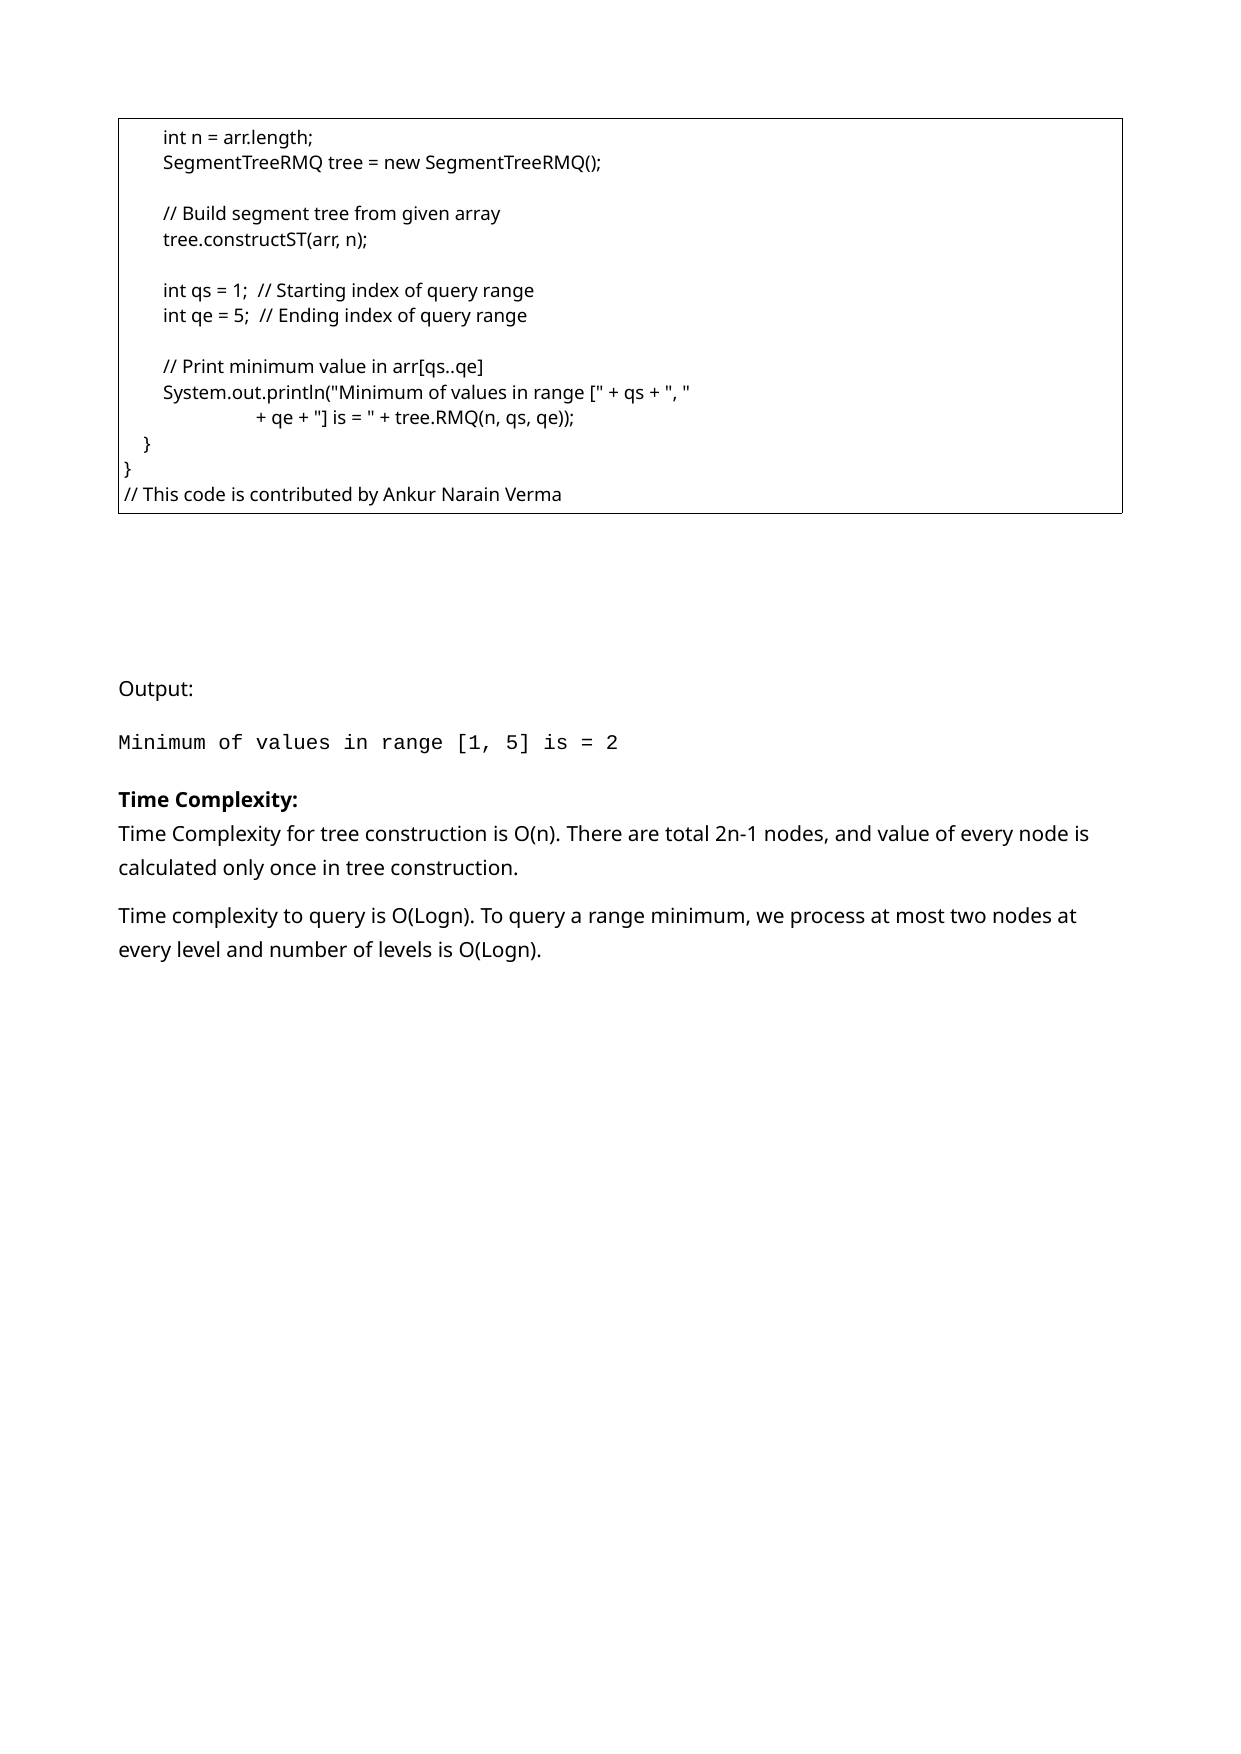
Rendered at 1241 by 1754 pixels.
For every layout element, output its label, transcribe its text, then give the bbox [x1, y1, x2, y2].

text Minimum of values in range [1, 5] is = 2 [118, 732, 1122, 755]
text Time Complexity: Time Complexity for tree construction is O(n). There are total 2n-1 nodes, and value of every node is calculated only once in tree construction. [118, 785, 1122, 881]
table_header int n = arr.length; SegmentTreeRMQ tree = new SegmentTreeRMQ(); // Build segment tree from given array tree.constructST(arr, n); int qs = 1; // Starting index of query range int qe = 5; // Ending index of query range // Print minimum value in arr[qs..qe] System.out.println("Minimum of values in range [" + qs + ", " + qe + "] is = " + tree.RMQ(n, qs, qe)); } } // This code is contributed by Ankur Narain Verma [119, 119, 1122, 512]
text Output: [118, 674, 1122, 702]
text Time complexity to query is O(Logn). To query a range minimum, we process at most two nodes at every level and number of levels is O(Logn). [118, 902, 1122, 964]
